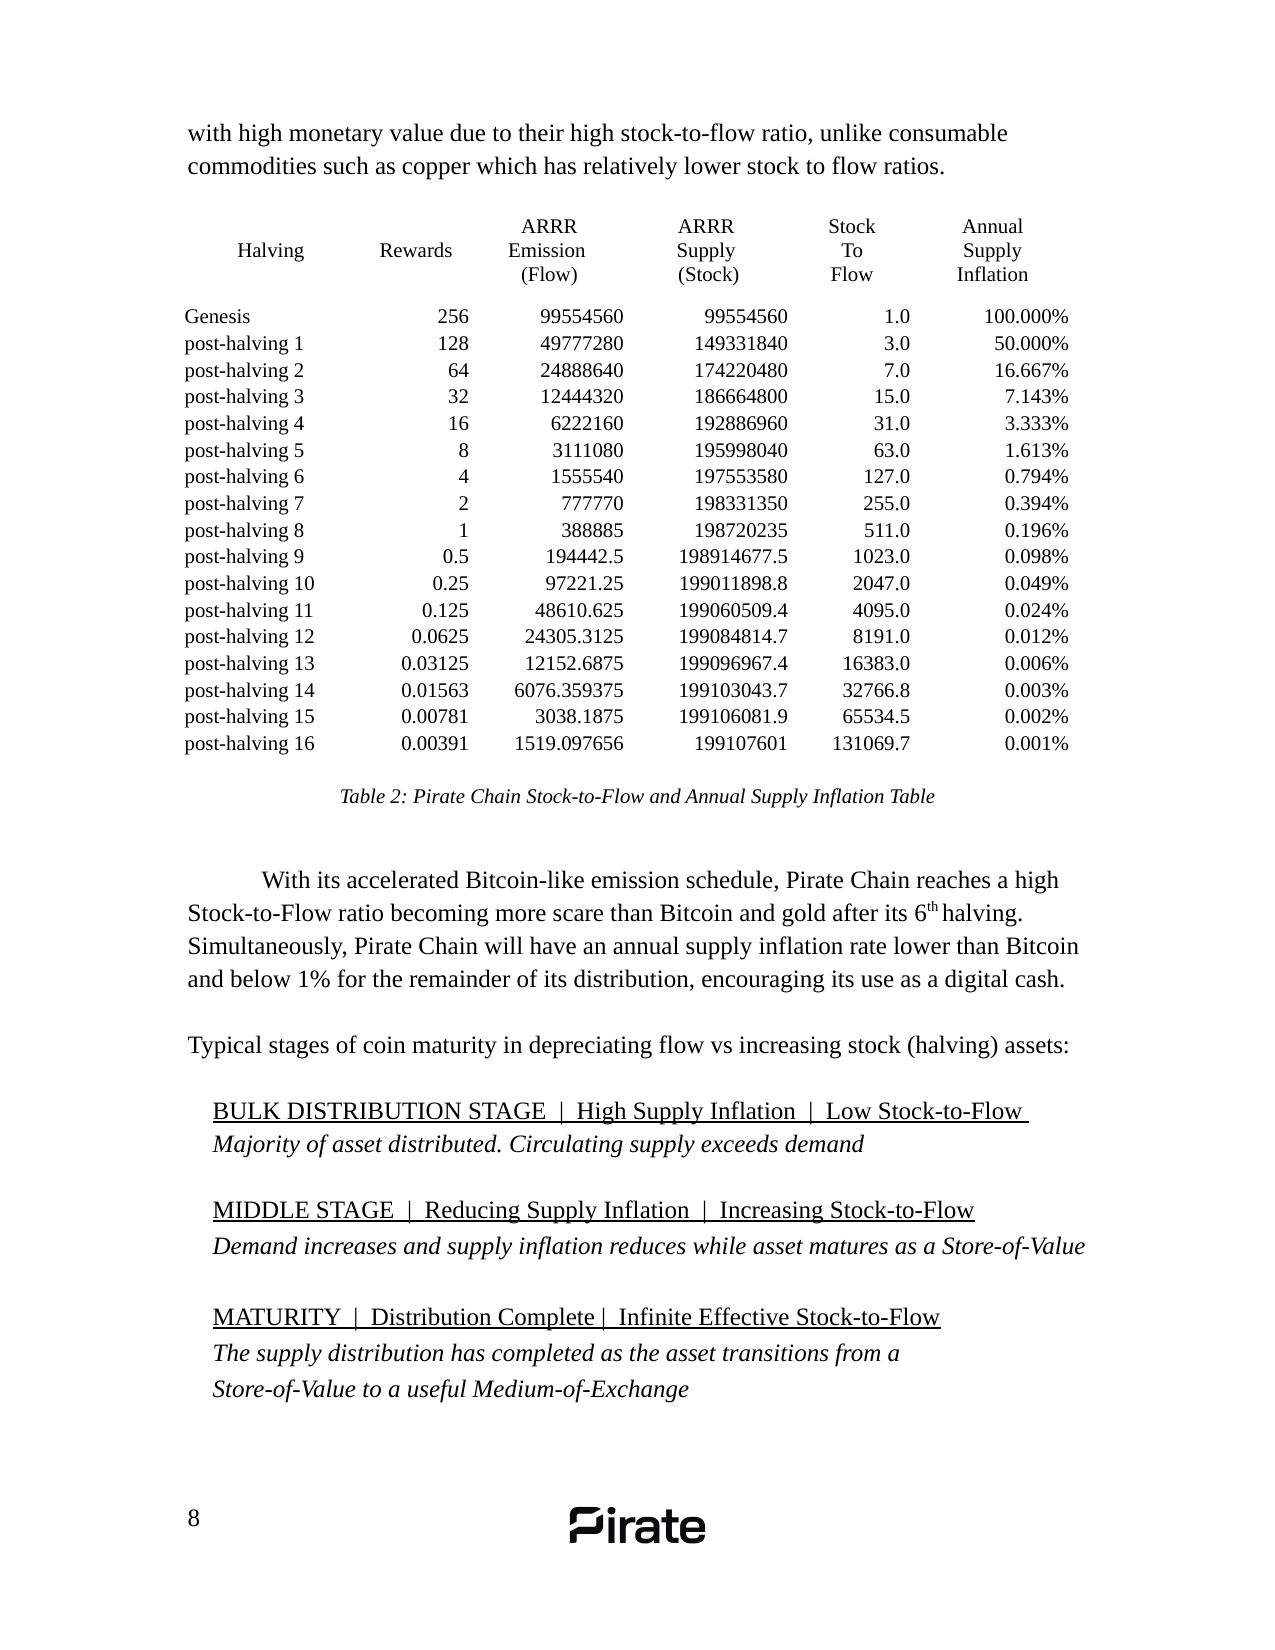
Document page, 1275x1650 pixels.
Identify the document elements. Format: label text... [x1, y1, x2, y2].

text Store-of-Value to a useful Medium-of-Exchange [187, 1374, 1087, 1403]
table_cell 0.394% [913, 488, 1072, 515]
table_cell 2047.0 [791, 568, 913, 595]
table_cell 48610.625 [472, 595, 627, 622]
table_cell 1.613% [913, 435, 1072, 462]
table_cell post-halving 4 [181, 408, 360, 435]
table_cell 49777280 [472, 328, 627, 355]
table_cell 197553580 [627, 462, 791, 488]
table_header ARRR Emission (Flow) [472, 199, 627, 302]
table_cell 31.0 [791, 408, 913, 435]
table_cell 131069.7 [791, 728, 913, 755]
table_cell 8 [360, 435, 472, 462]
text With its accelerated Bitcoin-like emission schedule, Pirate Chain reaches a high Stock-to-Flow ratio becoming more scare than Bitcoin and gold after its 6th halving. Simultaneously, Pirate Chain will have an annual supply inflation rate lower than Bitcoin and below 1% for the remainder of its distribution, encouraging its use as a digital cash. [187, 865, 1087, 993]
text BULK DISTRIBUTION STAGE | High Supply Inflation | Low Stock-to-Flow [187, 1096, 1087, 1125]
table_cell 199096967.4 [627, 648, 791, 675]
table_cell post-halving 14 [181, 675, 360, 702]
table_cell 32 [360, 382, 472, 408]
table_cell post-halving 16 [181, 728, 360, 755]
table_cell post-halving 13 [181, 648, 360, 675]
table_cell 0.012% [913, 622, 1072, 648]
table_cell 0.098% [913, 542, 1072, 568]
table_cell 24888640 [472, 355, 627, 382]
table_cell 100.000% [913, 302, 1072, 328]
table_cell 0.002% [913, 702, 1072, 728]
table_cell 0.125 [360, 595, 472, 622]
table_cell 16 [360, 408, 472, 435]
table_cell 192886960 [627, 408, 791, 435]
table_cell 511.0 [791, 515, 913, 542]
table_cell post-halving 6 [181, 462, 360, 488]
table_cell post-halving 3 [181, 382, 360, 408]
table_cell 7.143% [913, 382, 1072, 408]
table_cell 0.001% [913, 728, 1072, 755]
table_cell 149331840 [627, 328, 791, 355]
table_header Halving [181, 199, 360, 302]
table_header Rewards [360, 199, 472, 302]
table_cell 174220480 [627, 355, 791, 382]
table_cell 194442.5 [472, 542, 627, 568]
table_cell post-halving 12 [181, 622, 360, 648]
table_cell 6076.359375 [472, 675, 627, 702]
table_cell post-halving 10 [181, 568, 360, 595]
table_cell 0.196% [913, 515, 1072, 542]
table_cell 1 [360, 515, 472, 542]
table_cell 65534.5 [791, 702, 913, 728]
table_cell 4095.0 [791, 595, 913, 622]
table_cell 63.0 [791, 435, 913, 462]
table_cell 0.003% [913, 675, 1072, 702]
table_cell 12444320 [472, 382, 627, 408]
text MIDDLE STAGE | Reducing Supply Inflation | Increasing Stock-to-Flow [187, 1195, 1087, 1224]
table_cell 64 [360, 355, 472, 382]
table_cell 198331350 [627, 488, 791, 515]
table_cell 99554560 [627, 302, 791, 328]
table_cell post-halving 1 [181, 328, 360, 355]
text Majority of asset distributed. Circulating supply exceeds demand [187, 1129, 1087, 1158]
table_cell 0.049% [913, 568, 1072, 595]
table_cell 0.006% [913, 648, 1072, 675]
table_cell 4 [360, 462, 472, 488]
table_cell 50.000% [913, 328, 1072, 355]
table_cell 199107601 [627, 728, 791, 755]
table_cell 15.0 [791, 382, 913, 408]
table_cell 6222160 [472, 408, 627, 435]
table_cell 0.0625 [360, 622, 472, 648]
table_cell 1.0 [791, 302, 913, 328]
table_cell 256 [360, 302, 472, 328]
table_cell 1555540 [472, 462, 627, 488]
table_header Stock To Flow [791, 199, 913, 302]
table_cell 2 [360, 488, 472, 515]
table_cell 3111080 [472, 435, 627, 462]
table_cell 7.0 [791, 355, 913, 382]
table_cell 0.024% [913, 595, 1072, 622]
table_cell post-halving 9 [181, 542, 360, 568]
table_cell 388885 [472, 515, 627, 542]
table_cell 777770 [472, 488, 627, 515]
table_cell 199011898.8 [627, 568, 791, 595]
table_cell post-halving 2 [181, 355, 360, 382]
table_cell 0.794% [913, 462, 1072, 488]
table_cell 199060509.4 [627, 595, 791, 622]
table_cell 16383.0 [791, 648, 913, 675]
text MATURITY | Distribution Complete | Infinite Effective Stock-to-Flow [187, 1302, 1087, 1331]
table_cell 199084814.7 [627, 622, 791, 648]
table_cell 128 [360, 328, 472, 355]
table_cell post-halving 11 [181, 595, 360, 622]
table_cell 198720235 [627, 515, 791, 542]
table_header ARRR Supply (Stock) [627, 199, 791, 302]
table_cell 3.0 [791, 328, 913, 355]
table_cell 199103043.7 [627, 675, 791, 702]
table_cell Genesis [181, 302, 360, 328]
table_cell 0.03125 [360, 648, 472, 675]
table_cell 127.0 [791, 462, 913, 488]
table_cell 3.333% [913, 408, 1072, 435]
picture [567, 1503, 708, 1547]
table_cell post-halving 5 [181, 435, 360, 462]
table_cell 0.00391 [360, 728, 472, 755]
table_cell 3038.1875 [472, 702, 627, 728]
text Typical stages of coin maturity in depreciating flow vs increasing stock (halving) assets: [187, 1030, 1087, 1059]
table_cell 32766.8 [791, 675, 913, 702]
table_cell 0.00781 [360, 702, 472, 728]
text Demand increases and supply inflation reduces while asset matures as a Store-of-Value [187, 1231, 1087, 1260]
table_cell 16.667% [913, 355, 1072, 382]
text with high monetary value due to their high stock-to-flow ratio, unlike consumable commodities such as copper which has relatively lower stock to flow ratios. [187, 118, 1087, 180]
table_cell 97221.25 [472, 568, 627, 595]
table_cell 0.5 [360, 542, 472, 568]
table_cell 186664800 [627, 382, 791, 408]
table_cell post-halving 7 [181, 488, 360, 515]
text Table 2: Pirate Chain Stock-to-Flow and Annual Supply Inflation Table [187, 784, 1087, 808]
table_cell 1023.0 [791, 542, 913, 568]
table_cell 0.25 [360, 568, 472, 595]
table_cell post-halving 15 [181, 702, 360, 728]
table_cell post-halving 8 [181, 515, 360, 542]
table_cell 195998040 [627, 435, 791, 462]
table_cell 99554560 [472, 302, 627, 328]
table_cell 1519.097656 [472, 728, 627, 755]
table_cell 255.0 [791, 488, 913, 515]
table_header Annual Supply Inflation [913, 199, 1072, 302]
table_cell 8191.0 [791, 622, 913, 648]
text The supply distribution has completed as the asset transitions from a [187, 1338, 1087, 1367]
table_cell 198914677.5 [627, 542, 791, 568]
table_cell 0.01563 [360, 675, 472, 702]
table_cell 12152.6875 [472, 648, 627, 675]
table_cell 24305.3125 [472, 622, 627, 648]
table_cell 199106081.9 [627, 702, 791, 728]
